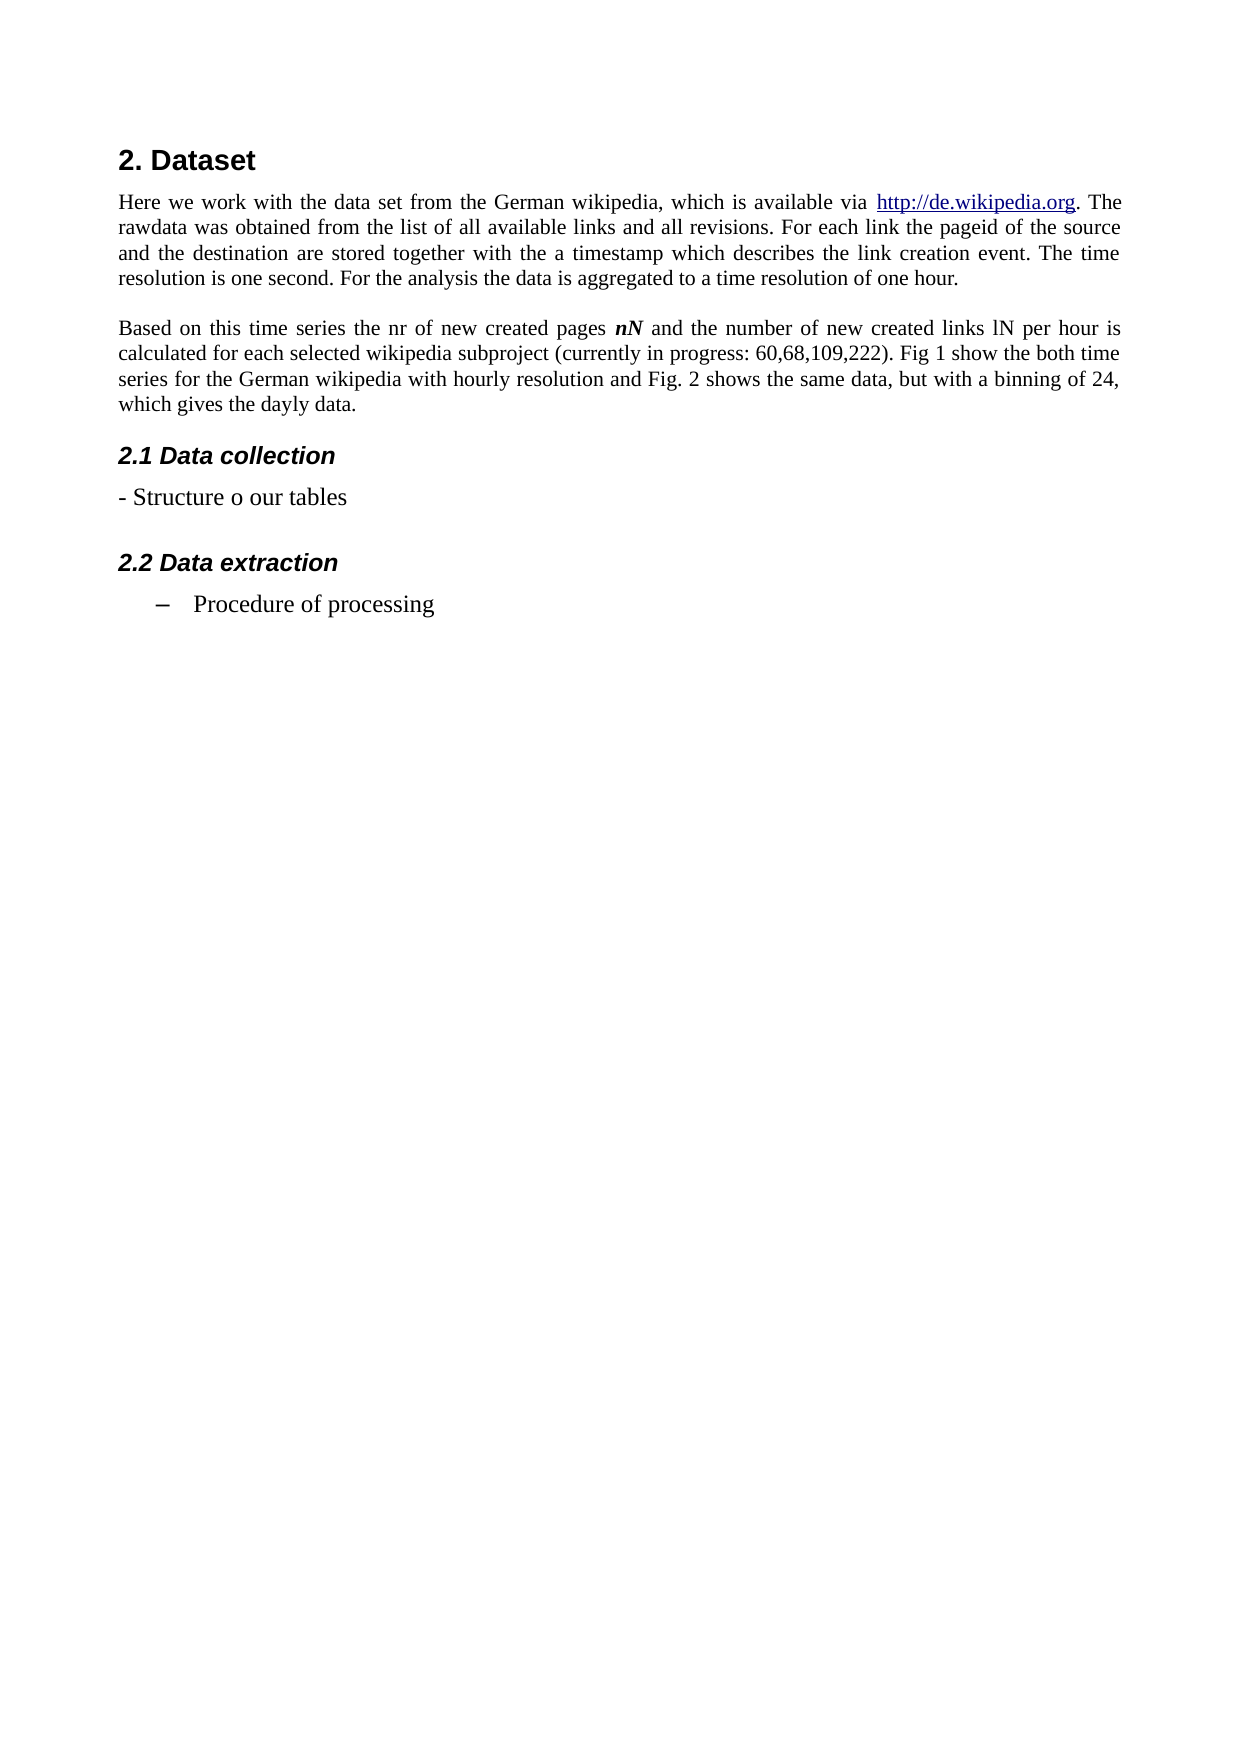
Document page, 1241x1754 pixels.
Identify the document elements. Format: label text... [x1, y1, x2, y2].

text - Structure o our tables [118, 482, 1122, 511]
subtitle 2.2 Data extraction [118, 548, 1122, 577]
text Based on this time series the nr of new created pages nN and the number of new created links lN per hour is calculated for each selected wikipedia subproject (currently in progress: 60,68,109,222). Fig 1 show the both time series for the German wikipedia with hourly resolution and Fig. 2 shows the same data, but with a binning of 24, which gives the dayly data. [118, 315, 1122, 416]
text Here we work with the data set from the German wikipedia, which is available via http://de.wikipedia.org. The rawdata was obtained from the list of all available links and all revisions. For each link the pageid of the source and the destination are stored together with the a timestamp which describes the link creation event. The time resolution is one second. For the analysis the data is aggregated to a time resolution of one hour. [118, 189, 1122, 290]
list Procedure of processing [156, 589, 1122, 618]
subtitle 2.1 Data collection [118, 441, 1122, 469]
subtitle 2. Dataset [118, 143, 1122, 177]
